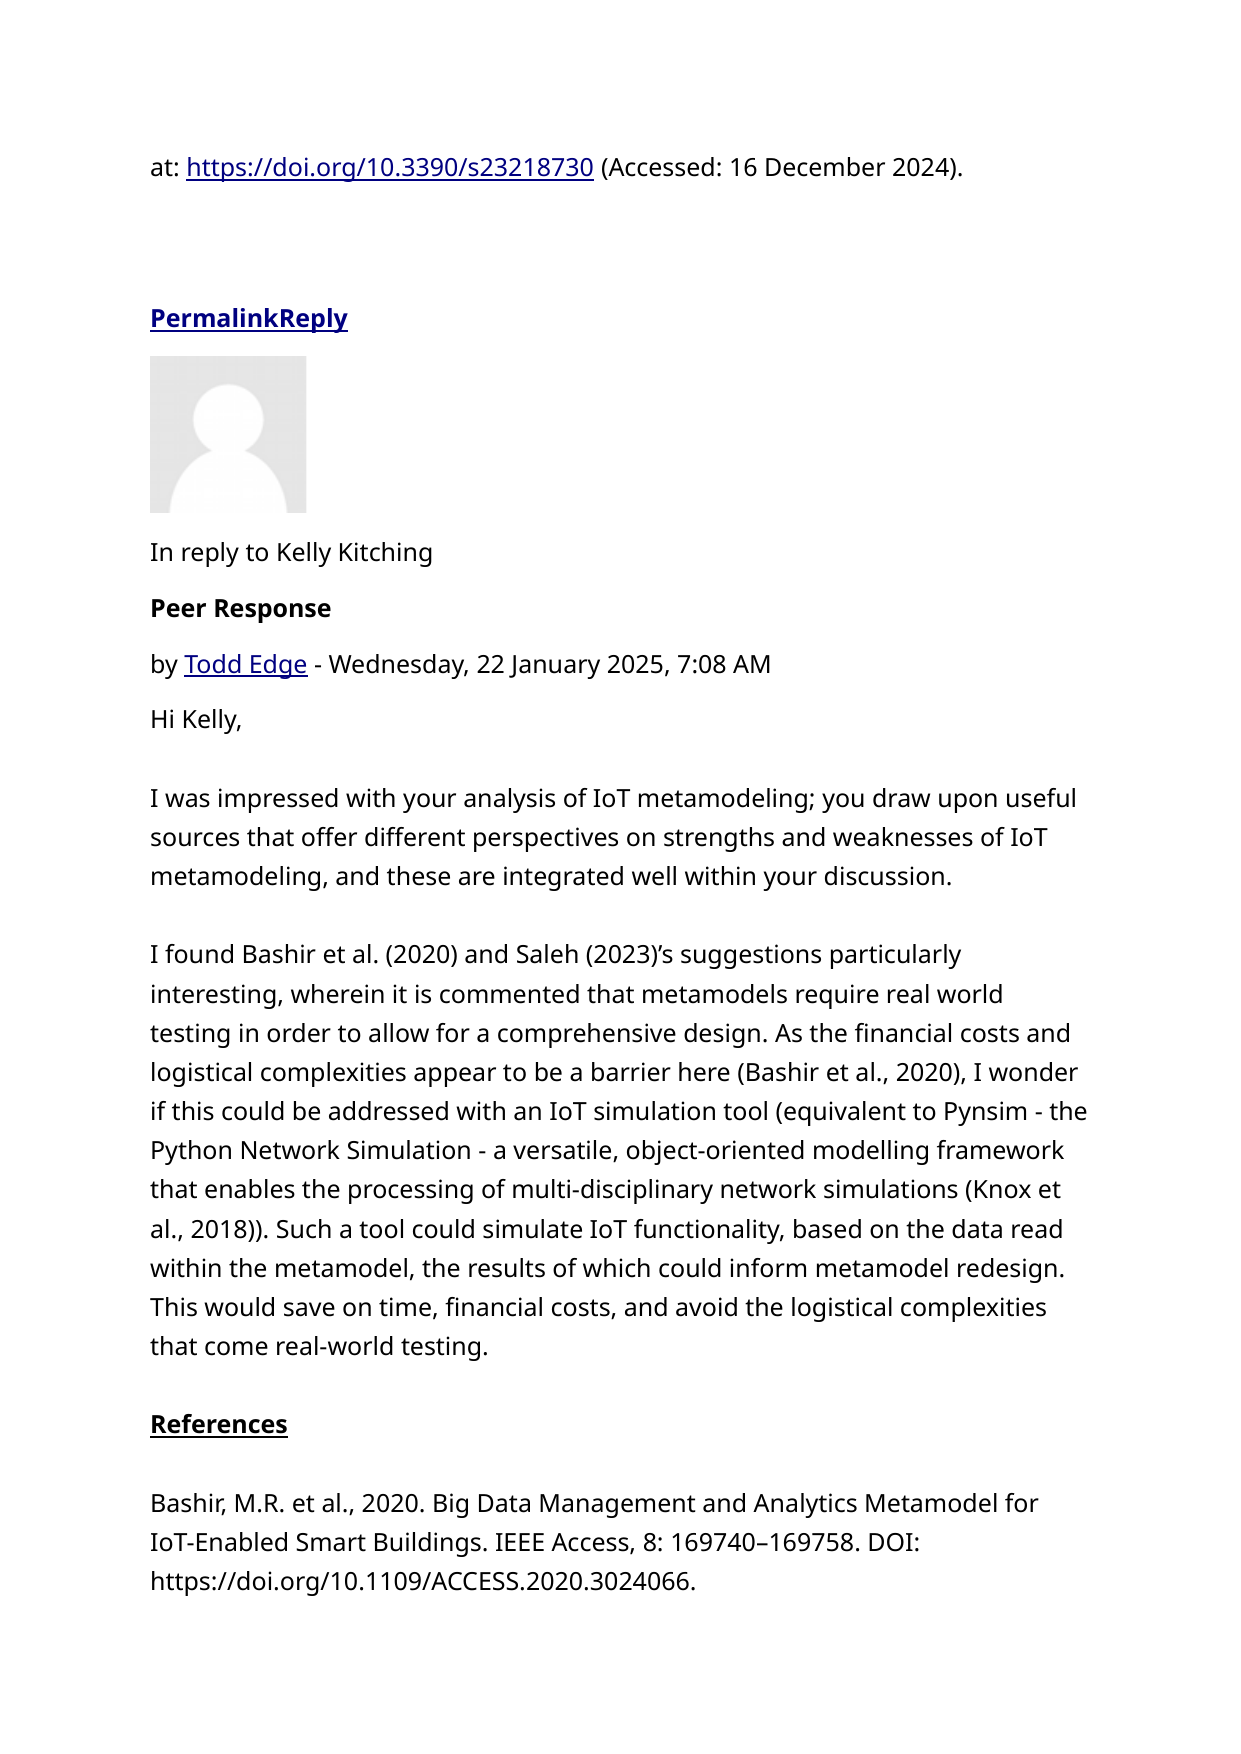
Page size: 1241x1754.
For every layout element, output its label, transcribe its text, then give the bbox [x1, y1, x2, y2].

text Hi Kelly, I was impressed with your analysis of IoT metamodeling; you draw upon useful sources that offer different perspectives on strengths and weaknesses of IoT metamodeling, and these are integrated well within your discussion. I found Bashir et al. (2020) and Saleh (2023)’s suggestions particularly interesting, wherein it is commented that metamodels require real world testing in order to allow for a comprehensive design. As the financial costs and logistical complexities appear to be a barrier here (Bashir et al., 2020), I wonder if this could be addressed with an IoT simulation tool (equivalent to Pynsim - the Python Network Simulation - a versatile, object-oriented modelling framework that enables the processing of multi-disciplinary network simulations (Knox et al., 2018)). Such a tool could simulate IoT functionality, based on the data read within the metamodel, the results of which could inform metamodel redesign. This would save on time, financial costs, and avoid the logistical complexities that come real-world testing. References Bashir, M.R. et al., 2020. Big Data Management and Analytics Metamodel for IoT-Enabled Smart Buildings. IEEE Access, 8: 169740–169758. DOI: https://doi.org/10.1109/ACCESS.2020.3024066. [150, 702, 1090, 1598]
text PermalinkReply [150, 301, 1090, 335]
text In reply to Kelly Kitching [150, 535, 1090, 569]
text Peer Response [150, 591, 1090, 624]
text at: https://doi.org/10.3390/s23218730 (Accessed: 16 December 2024). [150, 150, 1090, 223]
text by Todd Edge - Wednesday, 22 January 2025, 7:08 AM [150, 646, 1090, 680]
